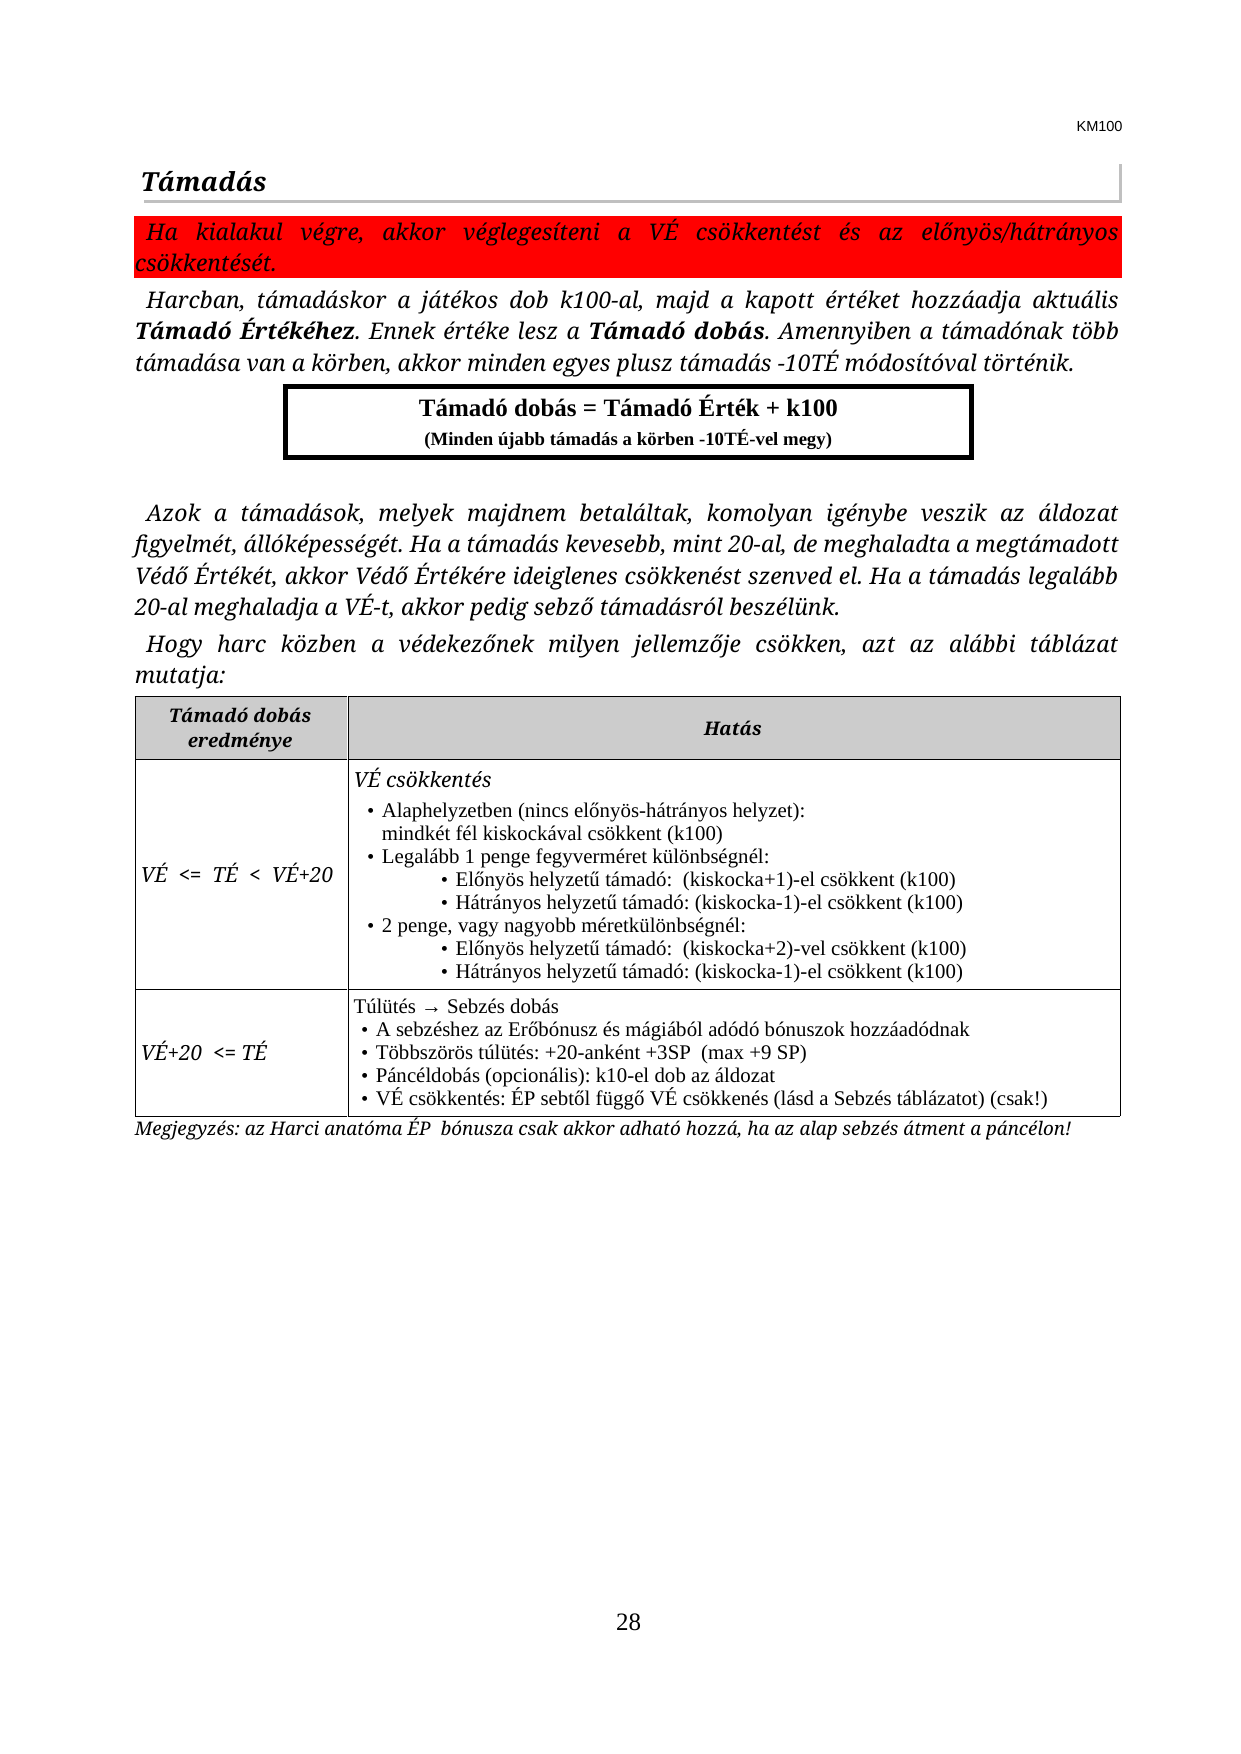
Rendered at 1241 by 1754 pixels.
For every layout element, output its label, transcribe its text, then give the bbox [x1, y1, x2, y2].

text Hogy harc közben a védekezőnek milyen jellemzője csökken, azt az alábbi táblázat mutatja: [134, 628, 1122, 691]
text Harcban, támadáskor a játékos dob k100-al, majd a kapott értéket hozzáadja aktuális Támadó Értékéhez. Ennek értéke lesz a Támadó dobás. Amennyiben a támadónak több támadása van a körben, akkor minden egyes plusz támadás -10TÉ módosítóval történik. [134, 284, 1122, 378]
text Megjegyzés: az Harci anatóma ÉP bónusza csak akkor adható hozzá, ha az alap sebzés átment a páncélon! [134, 1116, 1122, 1141]
table_cell Túlütés → Sebzés dobás A sebzéshez az Erőbónusz és mágiából adódó bónuszok hozzáadódnak Többszörös túlütés: +20-anként +3SP (max +9 SP) Páncéldobás (opcionális): k10-el dob az áldozat VÉ csökkentés: ÉP sebtől függő VÉ csökkenés (lásd a Sebzés táblázatot) (csak!) [349, 990, 1120, 1116]
text Azok a támadások, melyek majdnem betaláltak, komolyan igénybe veszik az áldozat figyelmét, állóképességét. Ha a támadás kevesebb, mint 20-al, de meghaladta a megtámadott Védő Értékét, akkor Védő Értékére ideiglenes csökkenést szenved el. Ha a támadás legalább 20-al meghaladja a VÉ-t, akkor pedig sebző támadásról beszélünk. [134, 497, 1122, 622]
table_cell VÉ+20 <= TÉ [136, 990, 347, 1116]
table_header Hatás [349, 697, 1120, 759]
subtitle Támadás [140, 164, 1118, 199]
table_header Támadó dobás eredménye [136, 697, 347, 759]
table_cell VÉ <= TÉ < VÉ+20 [136, 760, 347, 989]
text Ha kialakul végre, akkor véglegesíteni a VÉ csökkentést és az előnyös/hátrányos csökkentését. [134, 216, 1122, 278]
table_header Támadó dobás = Támadó Érték + k100 (Minden újabb támadás a körben -10TÉ-vel megy) [288, 389, 969, 455]
table_cell VÉ csökkentés Alaphelyzetben (nincs előnyös-hátrányos helyzet): mindkét fél kiskockával csökkent (k100) Legalább 1 penge fegyverméret különbségnél: Előnyös helyzetű támadó: (kiskocka+1)-el csökkent (k100) Hátrányos helyzetű támadó: (kiskocka-1)-el csökkent (k100) 2 penge, vagy nagyobb méretkülönbségnél: Előnyös helyzetű támadó: (kiskocka+2)-vel csökkent (k100) Hátrányos helyzetű támadó: (kiskocka-1)-el csökkent (k100) [349, 760, 1120, 989]
